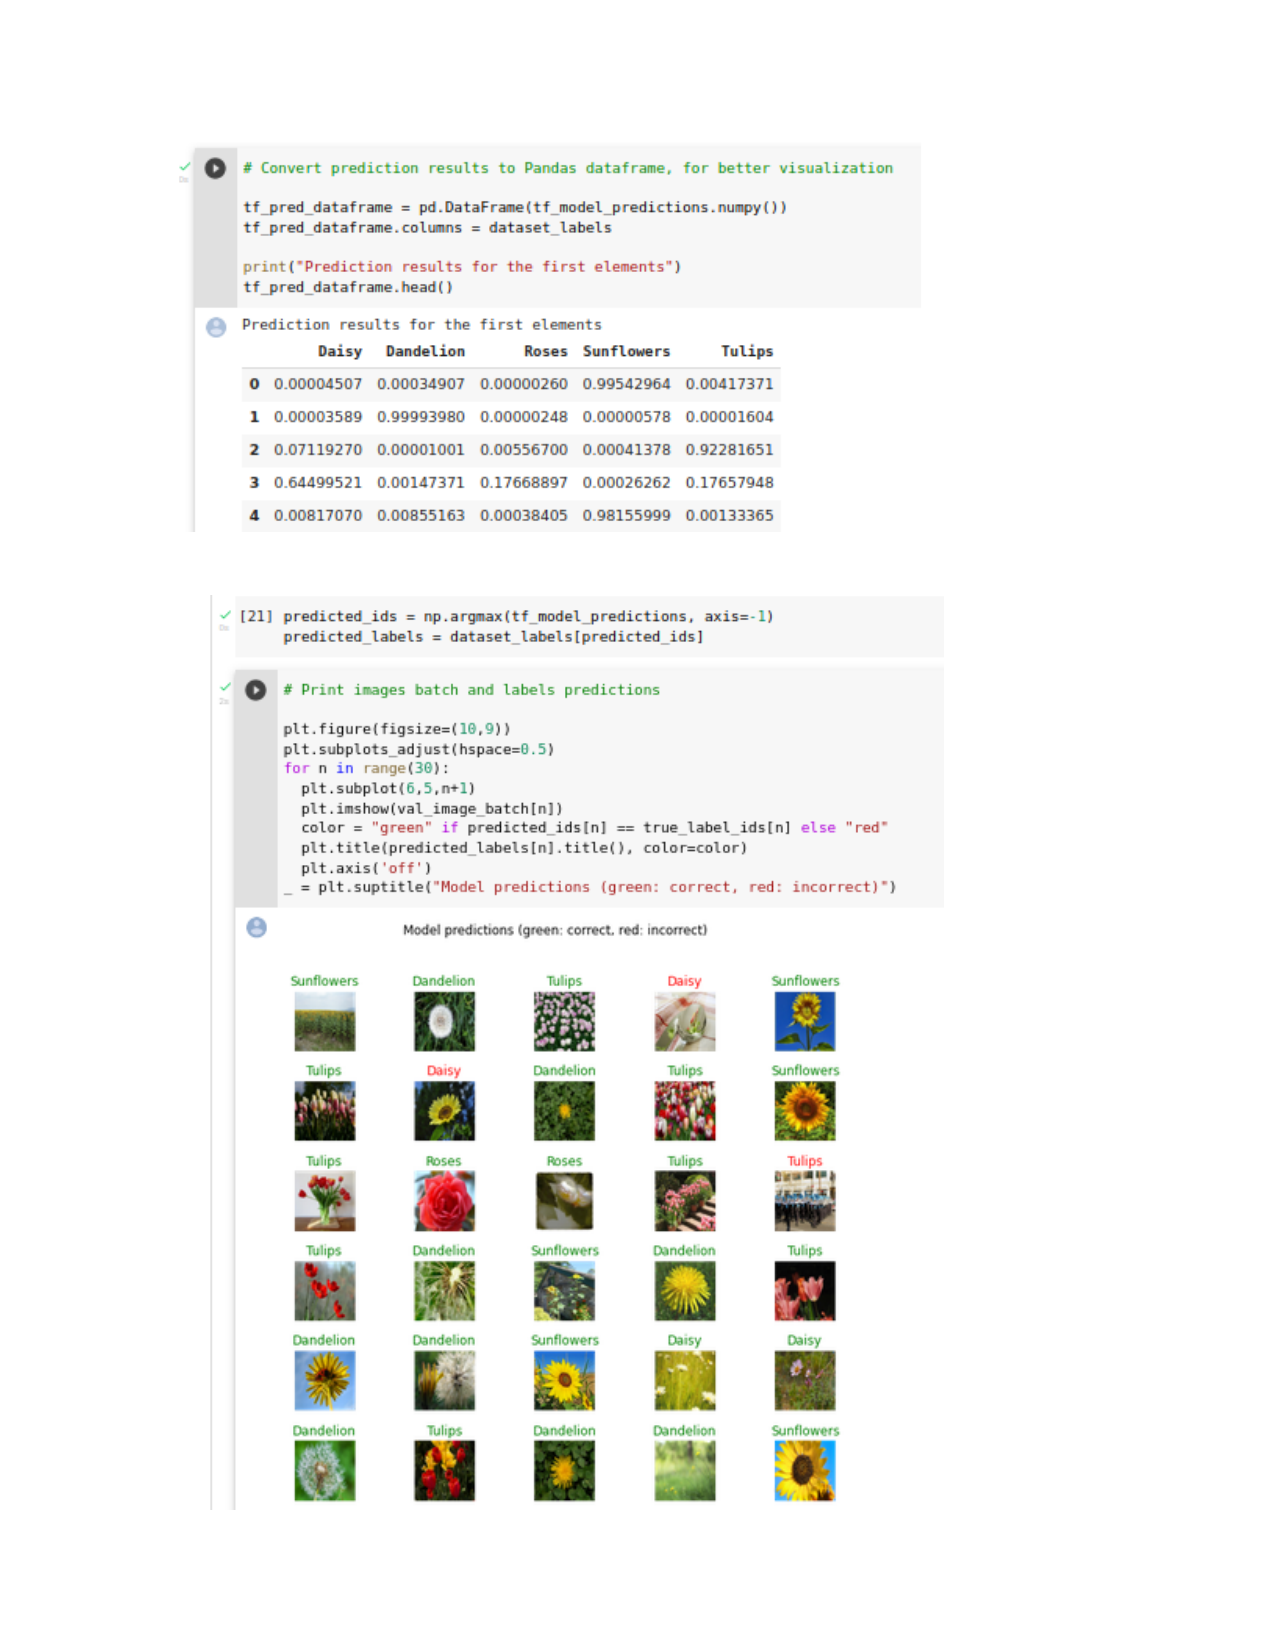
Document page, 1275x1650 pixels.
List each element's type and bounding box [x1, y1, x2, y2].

picture [206, 595, 944, 1510]
picture [178, 142, 922, 532]
